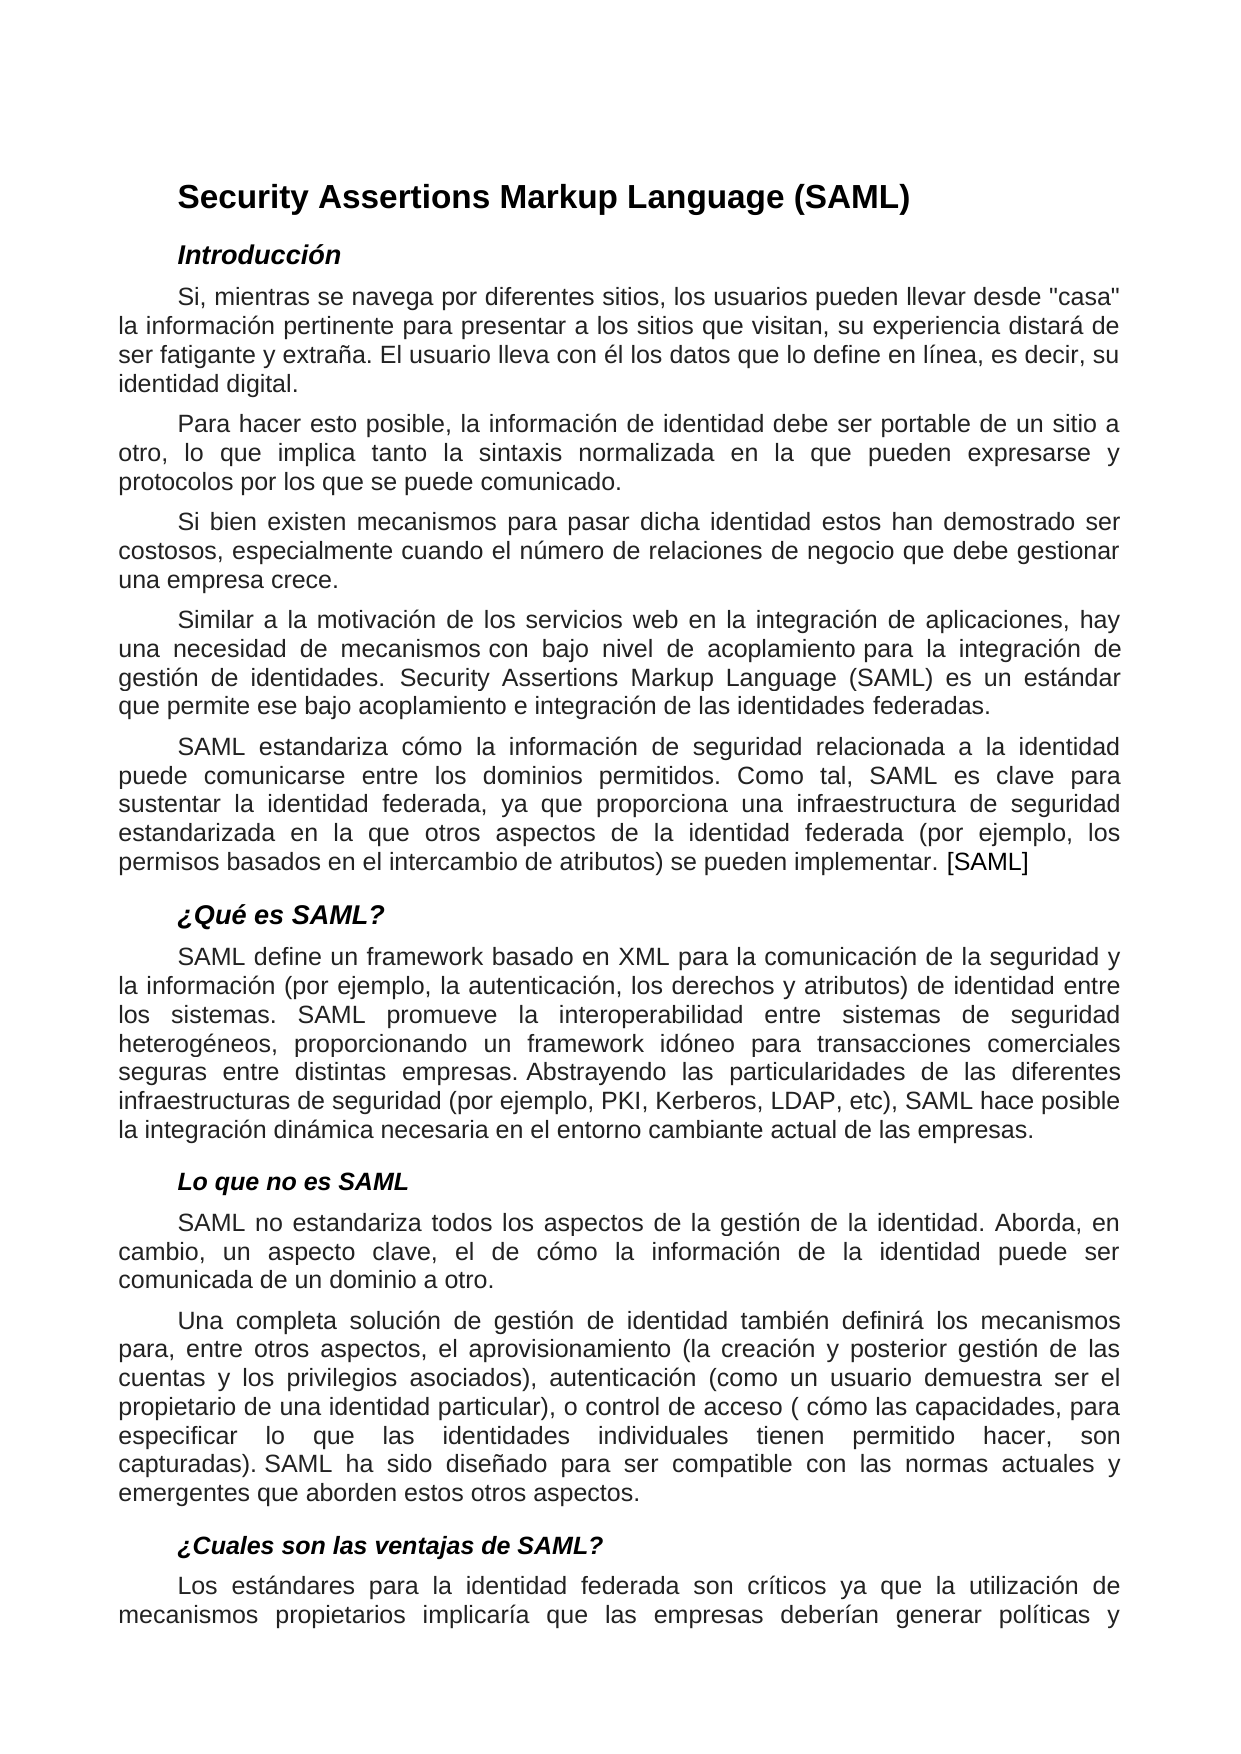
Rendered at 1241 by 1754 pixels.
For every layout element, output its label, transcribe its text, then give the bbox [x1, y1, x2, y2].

subtitle Introducción [344, 239, 1122, 271]
text Para hacer esto posible, la información de identidad debe ser portable de un sitio a otro, lo que implica tanto la sintaxis normalizada en la que pueden expresarse y protocolos por los que se puede comunicado. [118, 409, 1122, 495]
text Si, mientras se navega por diferentes sitios, los usuarios pueden llevar desde "casa" la información pertinente para presentar a los sitios que visitan, su experiencia distará de ser fatigante y extraña. El usuario lleva con él los datos que lo define en línea, es decir, su identidad digital. [118, 282, 1122, 397]
text SAML define un framework basado en XML para la comunicación de la seguridad y la información (por ejemplo, la autenticación, los derechos y atributos) de identidad entre los sistemas. SAML promueve la interoperabilidad entre sistemas de seguridad heterogéneos, proporcionando un framework idóneo para transacciones comerciales seguras entre distintas empresas. Abstrayendo las particularidades de las diferentes infraestructuras de seguridad (por ejemplo, PKI, Kerberos, LDAP, etc), SAML hace posible la integración dinámica necesaria en el entorno cambiante actual de las empresas. [118, 942, 1122, 1143]
subtitle Lo que no es SAML [416, 1167, 1122, 1196]
text Los estándares para la identidad federada son críticos ya que la utilización de mecanismos propietarios implicaría que las empresas deberían generar políticas y [118, 1571, 1122, 1629]
text SAML estandariza cómo la información de seguridad relacionada a la identidad puede comunicarse entre los dominios permitidos. Como tal, SAML es clave para sustentar la identidad federada, ya que proporciona una infraestructura de seguridad estandarizada en la que otros aspectos de la identidad federada (por ejemplo, los permisos basados en el intercambio de atributos) se pueden implementar. [SAML] [118, 732, 1122, 876]
subtitle ¿Cuales son las ventajas de SAML? [606, 1531, 1122, 1559]
text Si bien existen mecanismos para pasar dicha identidad estos han demostrado ser costosos, especialmente cuando el número de relaciones de negocio que debe gestionar una empresa crece. [118, 507, 1122, 593]
subtitle Security Assertions Markup Language (SAML) [911, 177, 1122, 216]
text Similar a la motivación de los servicios web en la integración de aplicaciones, hay una necesidad de mecanismos con bajo nivel de acoplamiento para la integración de gestión de identidades. Security Assertions Markup Language (SAML) es un estándar que permite ese bajo acoplamiento e integración de las identidades federadas. [118, 605, 1122, 720]
text Una completa solución de gestión de identidad también definirá los mecanismos para, entre otros aspectos, el aprovisionamiento (la creación y posterior gestión de las cuentas y los privilegios asociados), autenticación (como un usuario demuestra ser el propietario de una identidad particular), o control de acceso ( cómo las capacidades, para especificar lo que las identidades individuales tienen permitido hacer, son capturadas). SAML ha sido diseñado para ser compatible con las normas actuales y emergentes que aborden estos otros aspectos. [118, 1306, 1122, 1507]
text SAML no estandariza todos los aspectos de la gestión de la identidad. Aborda, en cambio, un aspecto clave, el de cómo la información de la identidad puede ser comunicada de un dominio a otro. [118, 1208, 1122, 1294]
subtitle ¿Qué es SAML? [392, 899, 1122, 931]
